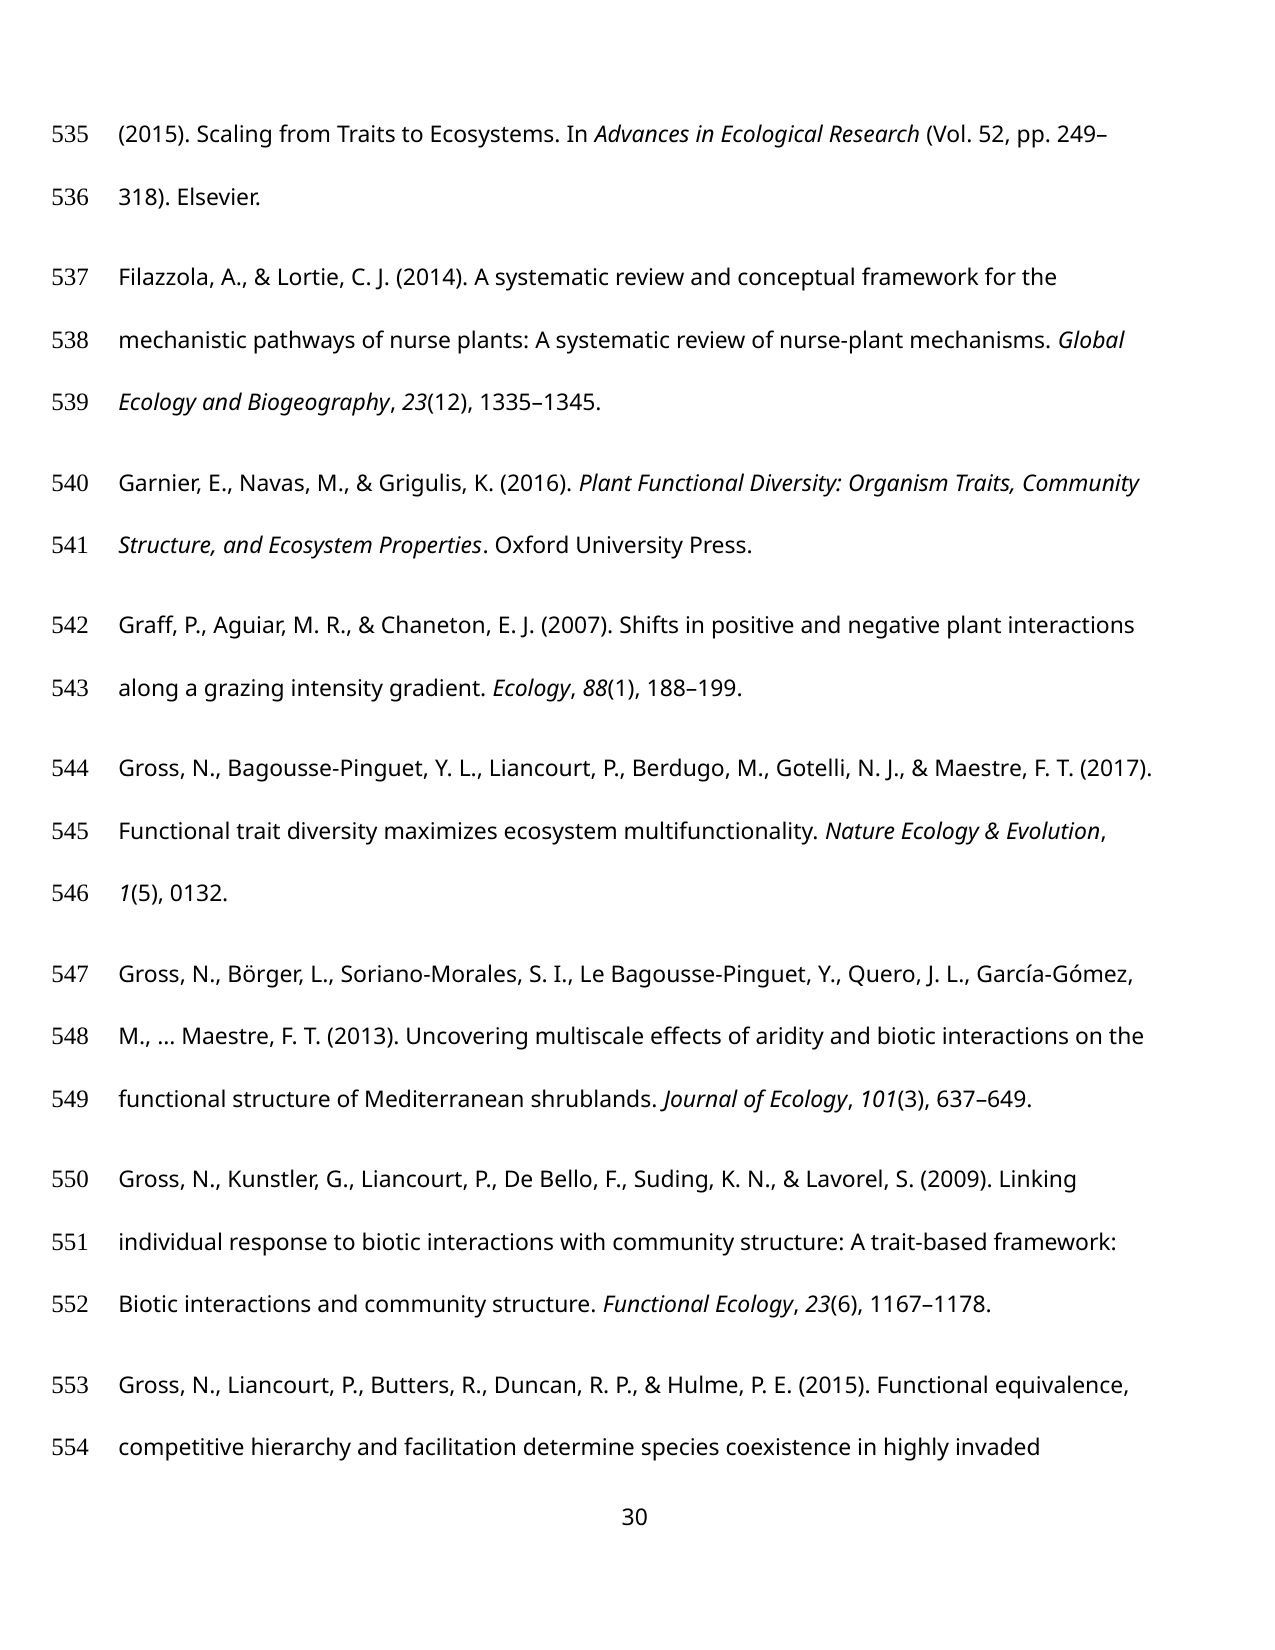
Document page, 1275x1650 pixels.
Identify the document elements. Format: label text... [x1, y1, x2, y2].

text Gross, N., Börger, L., Soriano-Morales, S. I., Le Bagousse-Pinguet, Y., Quero, J. L., García-Gómez, M., … Maestre, F. T. (2013). Uncovering multiscale effects of aridity and biotic interactions on the functional structure of Mediterranean shrublands. Journal of Ecology, 101(3), 637–649. [118, 958, 1157, 1114]
text Filazzola, A., & Lortie, C. J. (2014). A systematic review and conceptual framework for the mechanistic pathways of nurse plants: A systematic review of nurse-plant mechanisms. Global Ecology and Biogeography, 23(12), 1335–1345. [118, 261, 1157, 417]
text Garnier, E., Navas, M., & Grigulis, K. (2016). Plant Functional Diversity: Organism Traits, Community Structure, and Ecosystem Properties. Oxford University Press. [118, 466, 1157, 560]
text Graff, P., Aguiar, M. R., & Chaneton, E. J. (2007). Shifts in positive and negative plant interactions along a grazing intensity gradient. Ecology, 88(1), 188–199. [118, 609, 1157, 703]
text (2015). Scaling from Traits to Ecosystems. In Advances in Ecological Research (Vol. 52, pp. 249–318). Elsevier. [118, 118, 1157, 212]
text Gross, N., Bagousse-Pinguet, Y. L., Liancourt, P., Berdugo, M., Gotelli, N. J., & Maestre, F. T. (2017). Functional trait diversity maximizes ecosystem multifunctionality. Nature Ecology & Evolution, 1(5), 0132. [118, 752, 1157, 908]
text Gross, N., Kunstler, G., Liancourt, P., De Bello, F., Suding, K. N., & Lavorel, S. (2009). Linking individual response to biotic interactions with community structure: A trait-based framework: Biotic interactions and community structure. Functional Ecology, 23(6), 1167–1178. [118, 1163, 1157, 1319]
text Gross, N., Liancourt, P., Butters, R., Duncan, R. P., & Hulme, P. E. (2015). Functional equivalence, competitive hierarchy and facilitation determine species coexistence in highly invaded [118, 1368, 1157, 1462]
